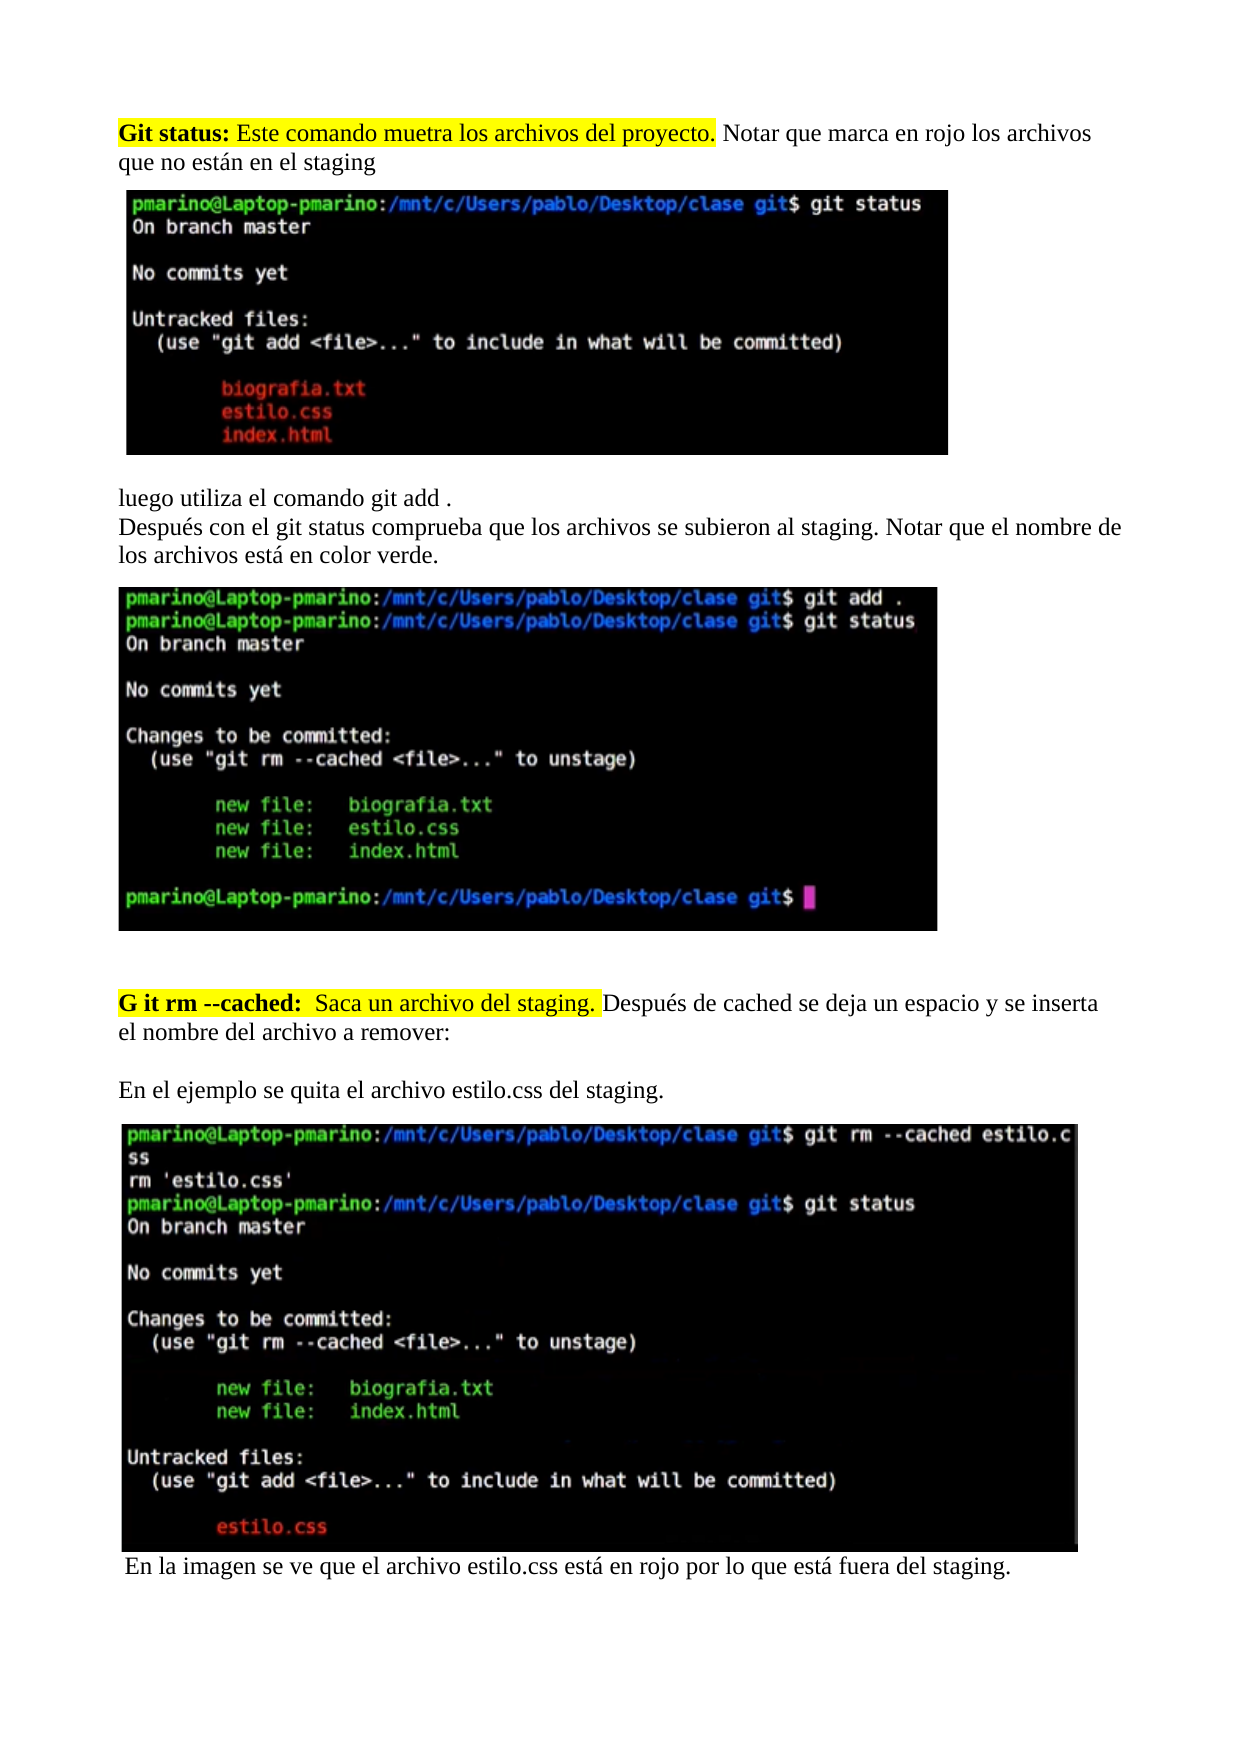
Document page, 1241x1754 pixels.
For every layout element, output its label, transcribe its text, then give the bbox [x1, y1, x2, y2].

text En el ejemplo se quita el archivo estilo.css del staging. [118, 1075, 1122, 1103]
text En la imagen se ve que el archivo estilo.css está en rojo por lo que está fuera del staging. [118, 1103, 1122, 1580]
text Después con el git status comprueba que los archivos se subieron al staging. Notar que el nombre de los archivos está en color verde. [118, 512, 1122, 569]
picture [121, 1124, 1078, 1552]
text G it rm --cached: Saca un archivo del staging. Después de cached se deja un espacio y se inserta el nombre del archivo a remover: [118, 988, 1122, 1046]
text Git status: Este comando muetra los archivos del proyecto. Notar que marca en rojo los archivos que no están en el staging [118, 118, 1122, 176]
text luego utiliza el comando git add . [118, 483, 1122, 512]
picture [118, 587, 938, 931]
picture [126, 190, 949, 455]
